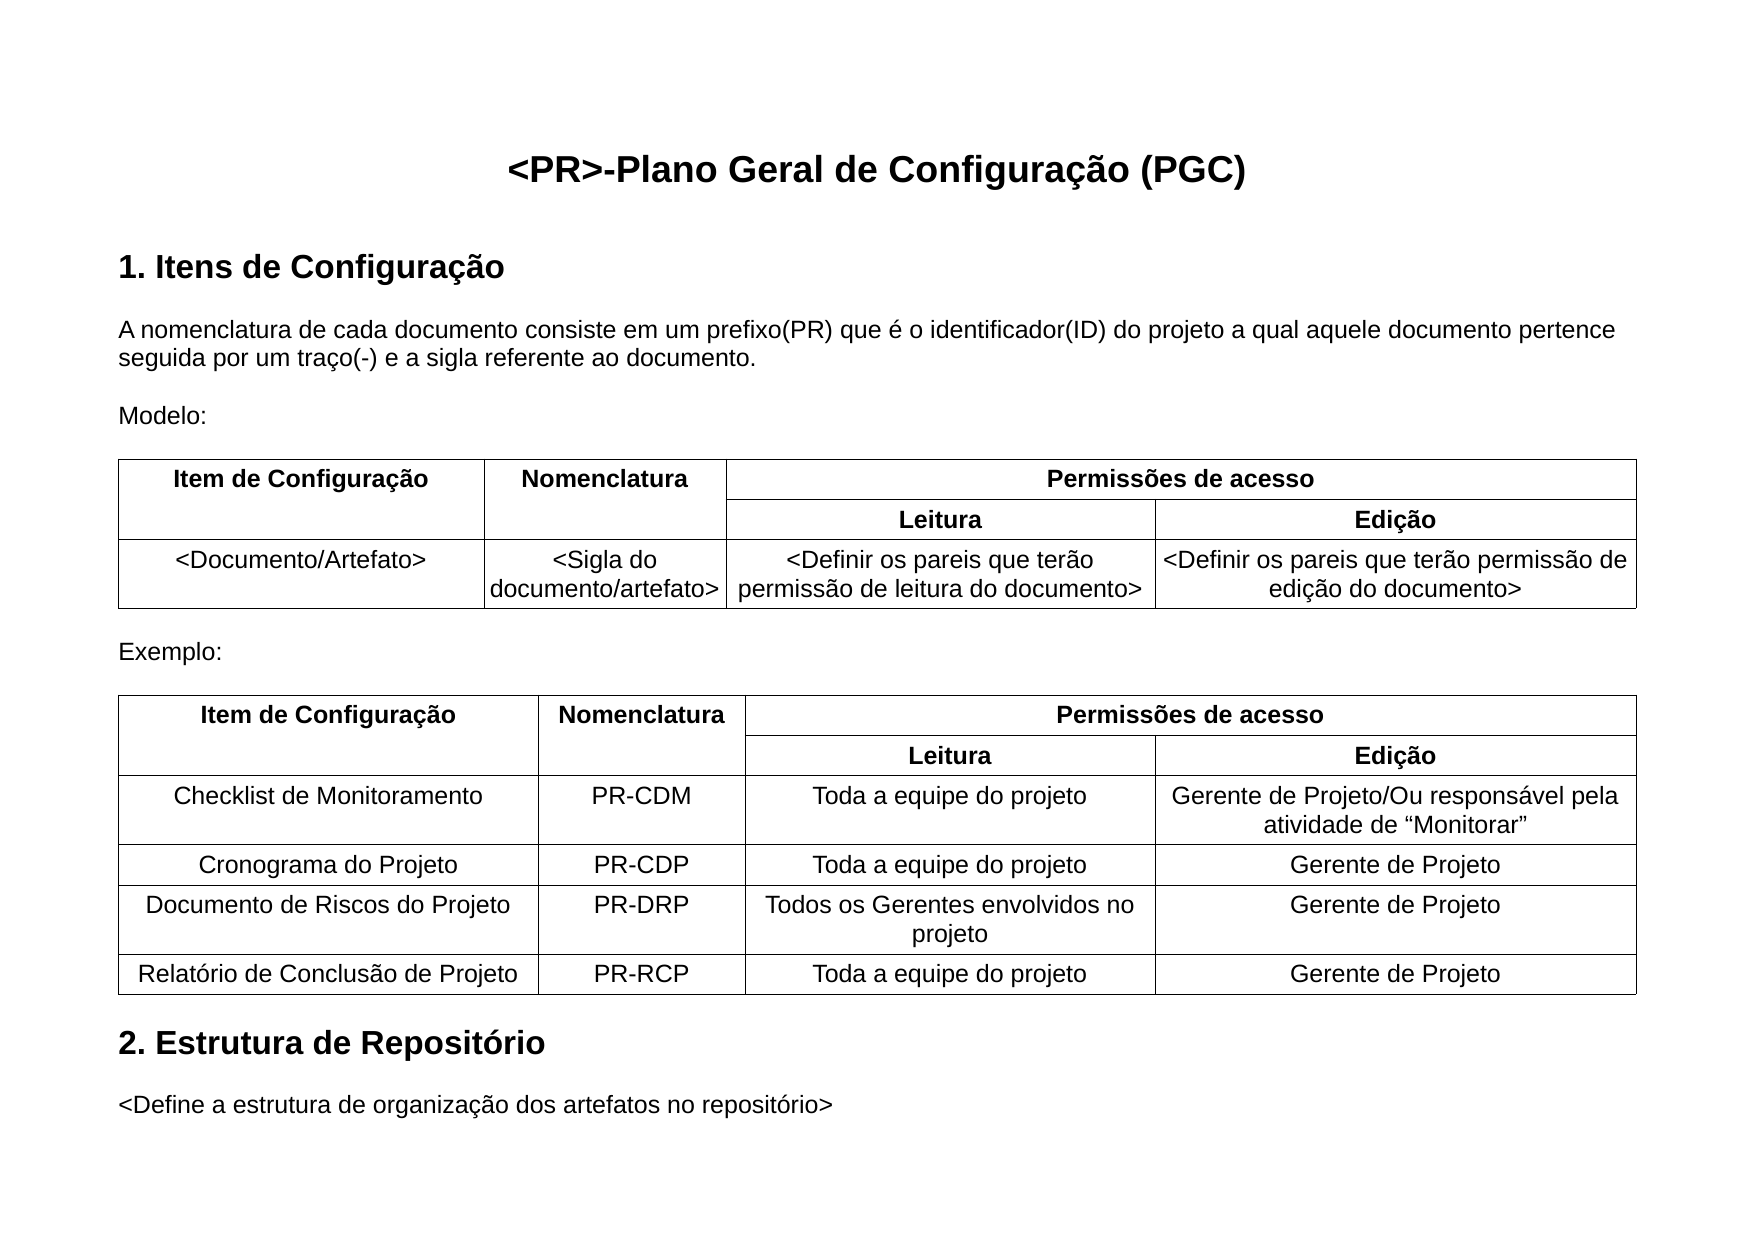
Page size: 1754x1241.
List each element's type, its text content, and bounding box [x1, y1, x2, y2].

table_cell <Definir os pareis que terão permissão de leitura do documento> [727, 540, 1155, 608]
table_cell Checklist de Monitoramento [119, 776, 538, 844]
table_cell Cronograma do Projeto [119, 845, 538, 884]
text <PR>-Plano Geral de Configuração (PGC) [118, 147, 1636, 190]
table_header Nomenclatura [539, 696, 745, 775]
text <Define a estrutura de organização dos artefatos no repositório> [118, 1090, 1636, 1119]
table_cell Edição [1156, 736, 1636, 775]
table_cell Toda a equipe do projeto [746, 955, 1155, 994]
text 2. Estrutura de Repositório [118, 1023, 1636, 1061]
table_cell PR-CDP [539, 845, 745, 884]
table_cell Gerente de Projeto [1156, 886, 1636, 953]
table_header Permissões de acesso [727, 460, 1636, 499]
table_header Permissões de acesso [746, 696, 1636, 735]
text Exemplo: [118, 637, 1636, 666]
table_cell Gerente de Projeto [1156, 955, 1636, 994]
table_header Nomenclatura [485, 460, 726, 539]
table_cell Documento de Riscos do Projeto [119, 886, 538, 953]
text 1. Itens de Configuração [118, 247, 1636, 286]
table_header Item de Configuração [119, 460, 484, 539]
text Modelo: [118, 401, 1636, 430]
table_header Item de Configuração [119, 696, 538, 775]
table_cell Leitura [727, 500, 1155, 539]
table_cell PR-RCP [539, 955, 745, 994]
table_cell PR-DRP [539, 886, 745, 953]
table_cell Leitura [746, 736, 1155, 775]
table_cell Todos os Gerentes envolvidos no projeto [746, 886, 1155, 953]
table_cell <Sigla do documento/artefato> [485, 540, 726, 608]
table_cell Gerente de Projeto/Ou responsável pela atividade de “Monitorar” [1156, 776, 1636, 844]
table_cell <Definir os pareis que terão permissão de edição do documento> [1156, 540, 1636, 608]
table_cell <Documento/Artefato> [119, 540, 484, 608]
table_cell Gerente de Projeto [1156, 845, 1636, 884]
table_cell Toda a equipe do projeto [746, 845, 1155, 884]
table_cell Edição [1156, 500, 1636, 539]
table_cell Toda a equipe do projeto [746, 776, 1155, 844]
table_cell PR-CDM [539, 776, 745, 844]
text A nomenclatura de cada documento consiste em um prefixo(PR) que é o identificador(ID) do projeto a qual aquele documento pertence seguida por um traço(-) e a sigla referente ao documento. [118, 315, 1636, 372]
table_cell Relatório de Conclusão de Projeto [119, 955, 538, 994]
